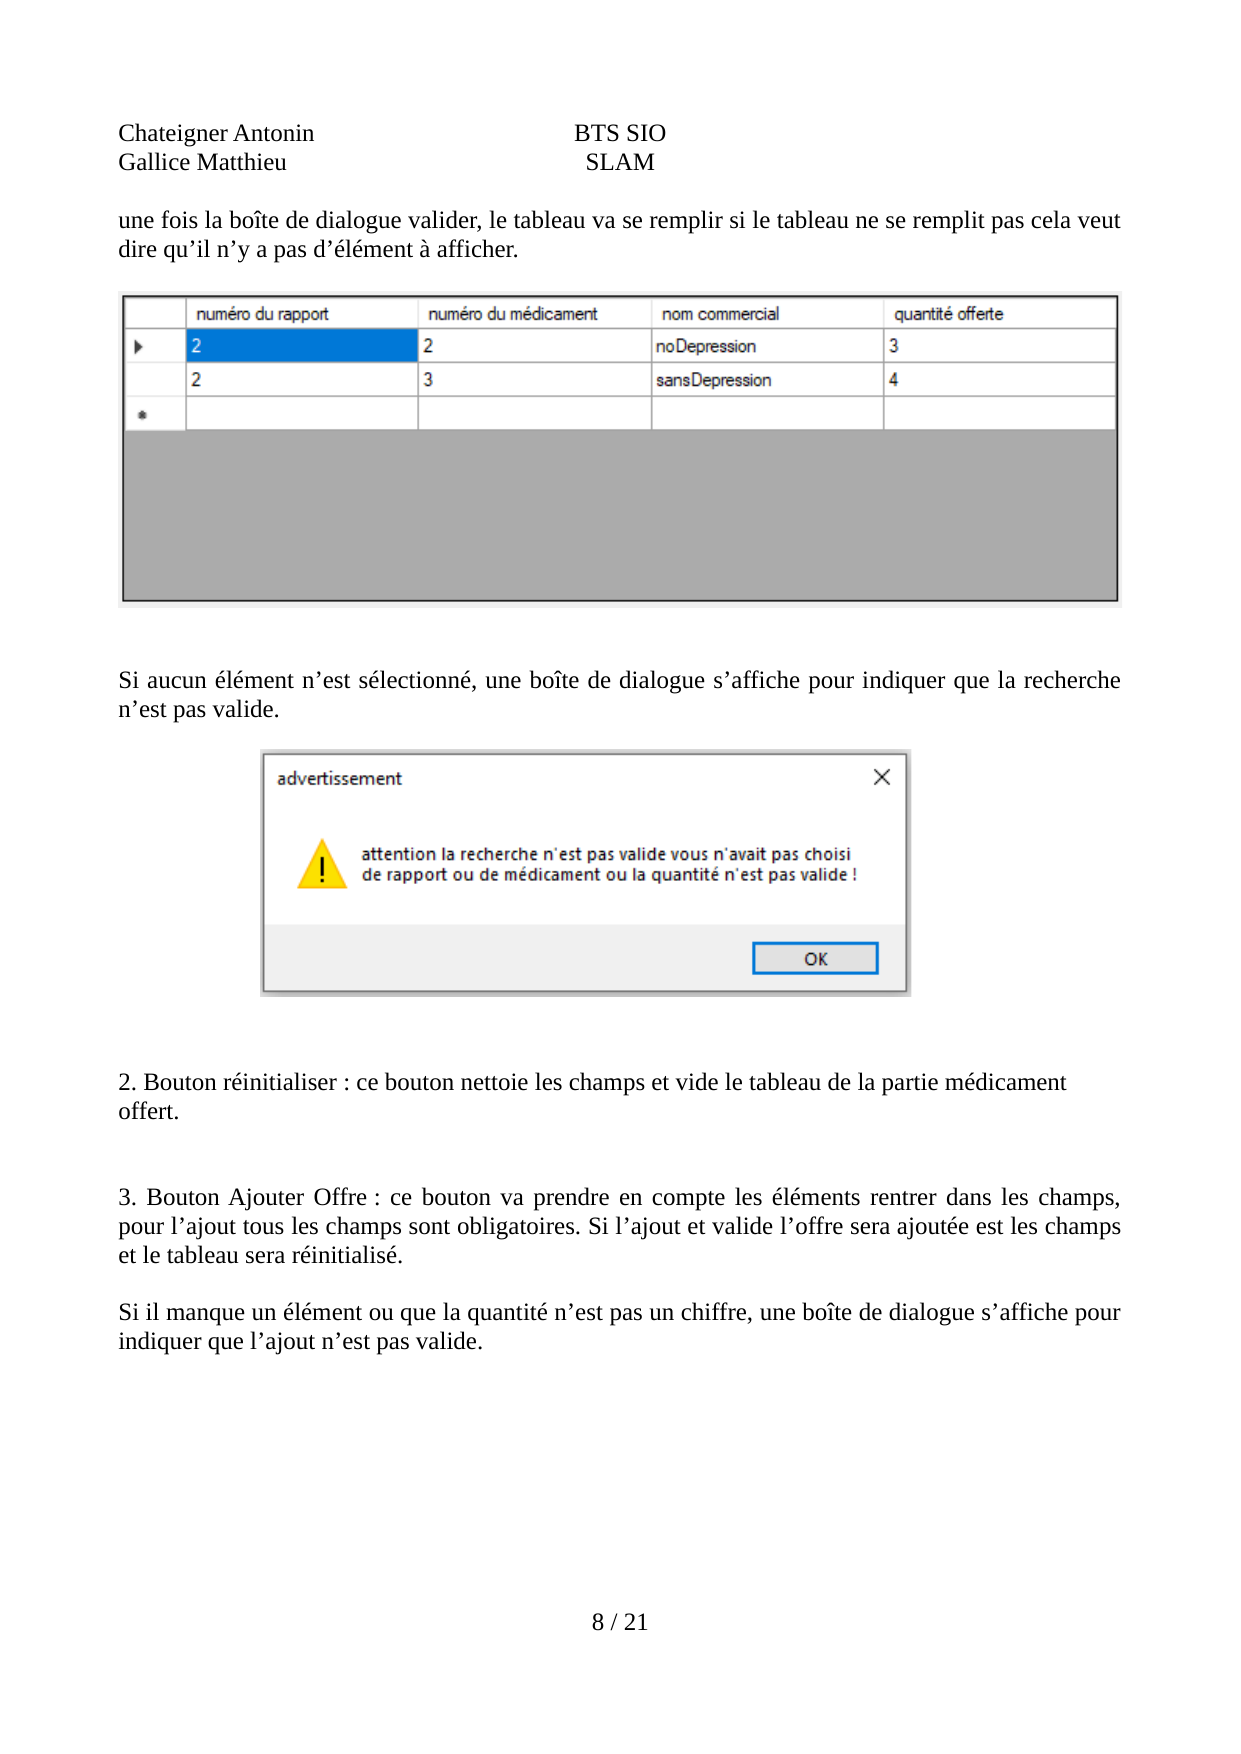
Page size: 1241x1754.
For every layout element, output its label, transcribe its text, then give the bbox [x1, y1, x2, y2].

picture [260, 749, 912, 997]
text Si il manque un élément ou que la quantité n’est pas un chiffre, une boîte de dialogue s’affiche pour indiquer que l’ajout n’est pas valide. [118, 1297, 1122, 1355]
text 2. Bouton réinitialiser : ce bouton nettoie les champs et vide le tableau de la partie médicament offert. [118, 1067, 1122, 1125]
text Si aucun élément n’est sélectionné, une boîte de dialogue s’affiche pour indiquer que la recherche n’est pas valide. [118, 665, 1122, 722]
text 3. Bouton Ajouter Offre : ce bouton va prendre en compte les éléments rentrer dans les champs, pour l’ajout tous les champs sont obligatoires. Si l’ajout et valide l’offre sera ajoutée est les champs et le tableau sera réinitialisé. [118, 1182, 1122, 1269]
picture [118, 291, 1123, 608]
text une fois la boîte de dialogue valider, le tableau va se remplir si le tableau ne se remplit pas cela veut dire qu’il n’y a pas d’élément à afficher. [118, 205, 1122, 263]
